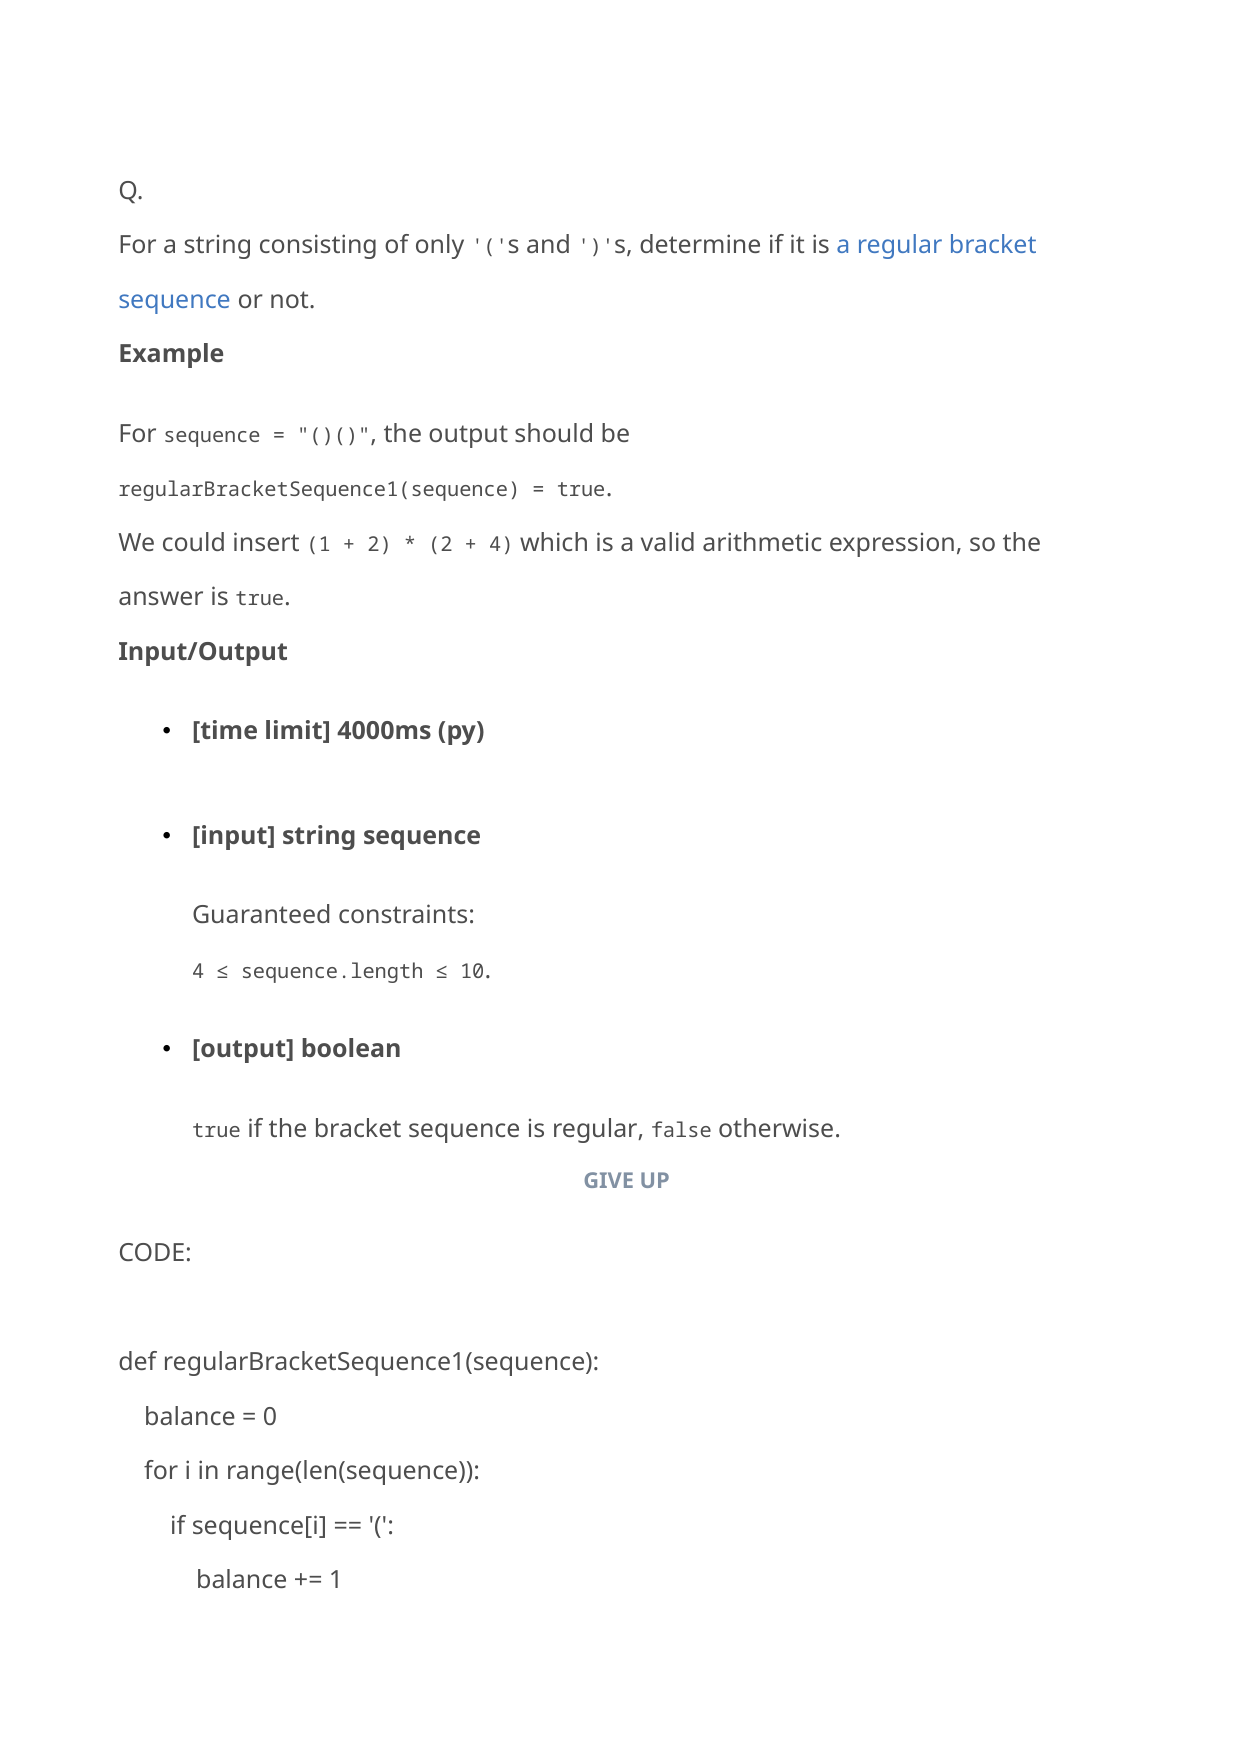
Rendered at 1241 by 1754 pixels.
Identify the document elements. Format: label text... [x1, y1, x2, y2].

list [time limit] 4000ms (py) [162, 713, 1122, 747]
text balance += 1 [118, 1562, 1122, 1596]
text for i in range(len(sequence)): [118, 1453, 1122, 1487]
text Input/Output [118, 633, 1122, 667]
text GIVE UP [131, 1165, 1122, 1194]
list Guaranteed constraints: 4 ≤ sequence.length ≤ 10. [162, 897, 1122, 985]
text def regularBracketSequence1(sequence): [118, 1344, 1122, 1378]
text balance = 0 [118, 1398, 1122, 1432]
text Example [118, 336, 1122, 370]
list [input] string sequence [162, 817, 1122, 851]
list [output] boolean [162, 1031, 1122, 1065]
text For sequence = "()()", the output should be regularBracketSequence1(sequence) = true. [118, 416, 1122, 504]
text CODE: [118, 1235, 1122, 1269]
text We could insert (1 + 2) * (2 + 4) which is a valid arithmetic expression, so the answer is true. [118, 524, 1122, 613]
text For a string consisting of only '('s and ')'s, determine if it is a regular bracket sequence or not. [118, 227, 1122, 316]
text Q. [118, 173, 1122, 207]
text if sequence[i] == '(': [118, 1507, 1122, 1541]
list true if the bracket sequence is regular, false otherwise. [162, 1110, 1122, 1144]
